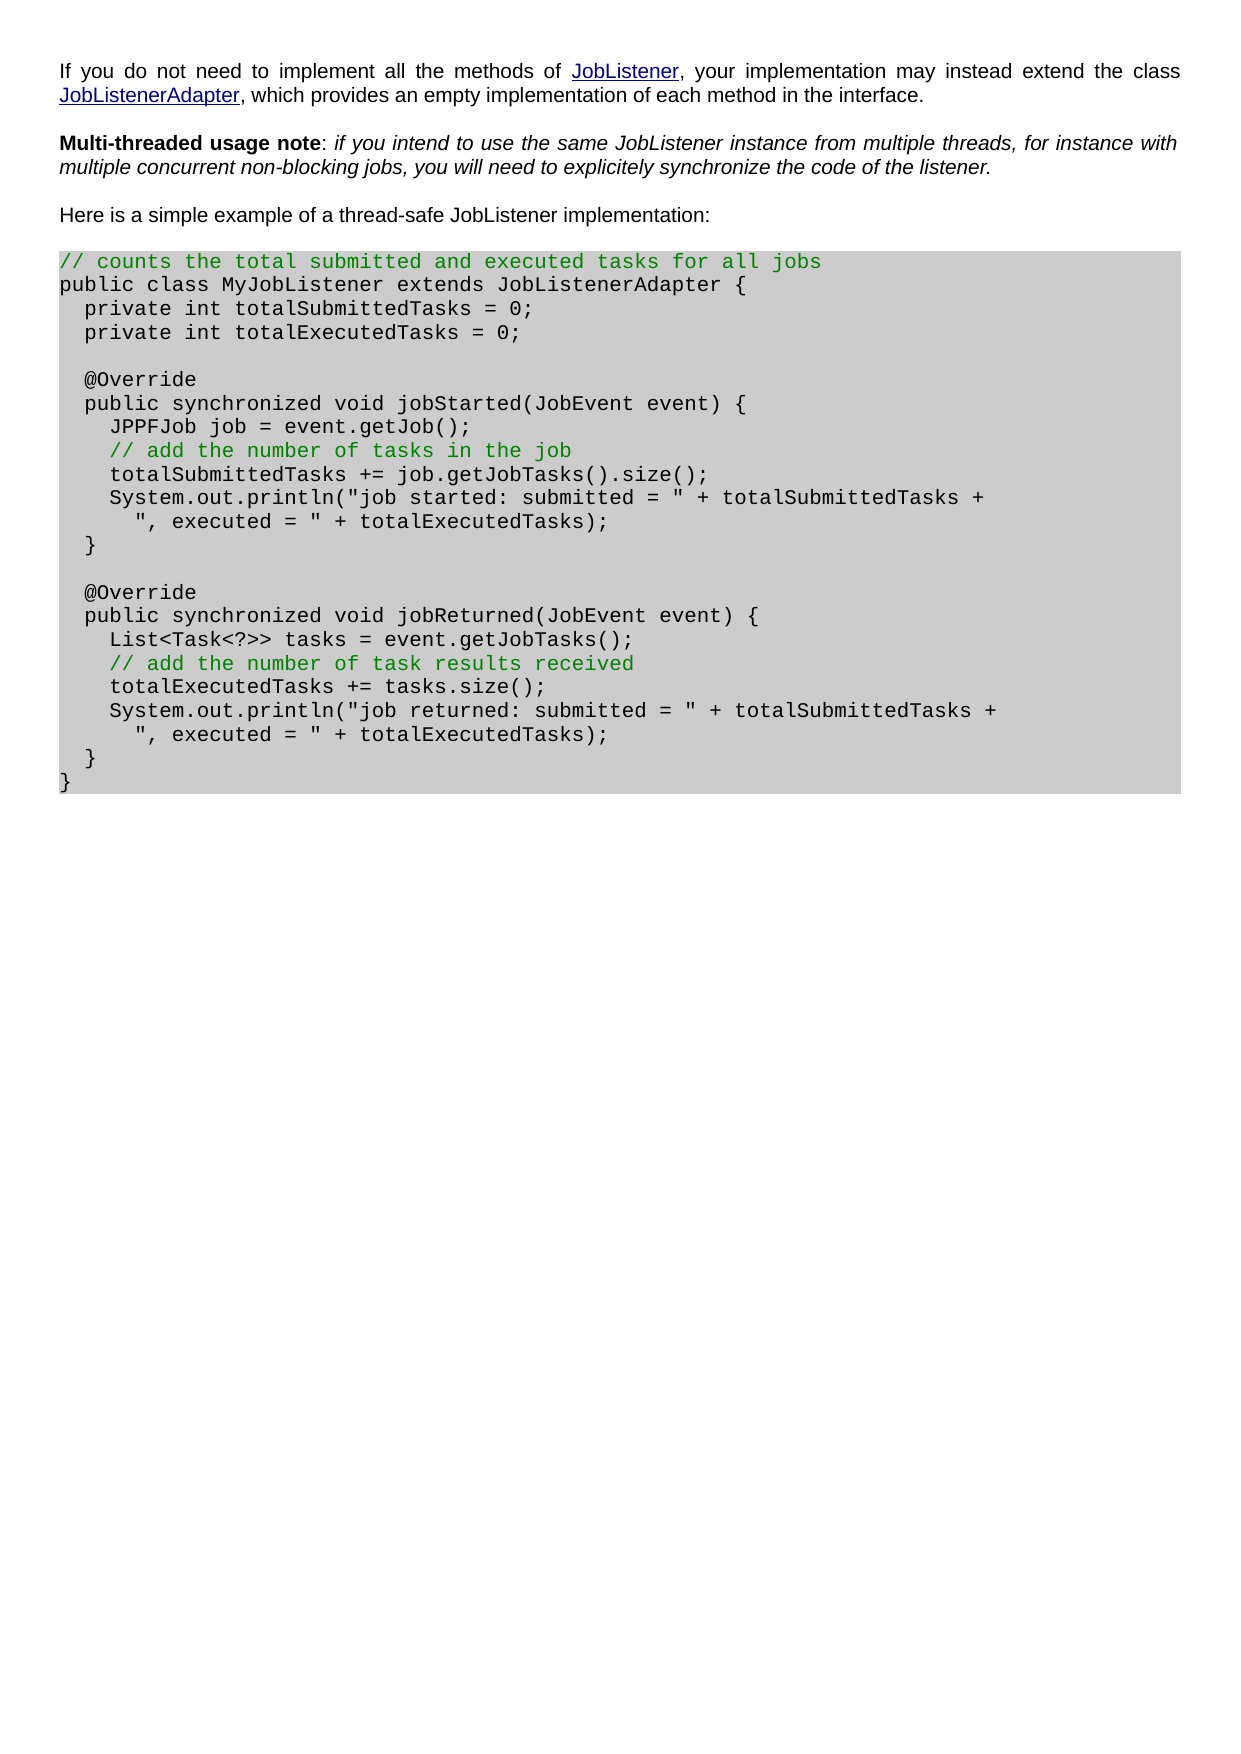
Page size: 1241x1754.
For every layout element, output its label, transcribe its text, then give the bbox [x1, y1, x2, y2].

text @Override [59, 369, 1181, 393]
text public class MyJobListener extends JobListenerAdapter { [59, 274, 1181, 298]
text public synchronized void jobStarted(JobEvent event) { [59, 393, 1181, 416]
text // counts the total submitted and executed tasks for all jobs [59, 251, 1181, 274]
text } [59, 747, 1181, 771]
text ", executed = " + totalExecutedTasks); [59, 511, 1181, 534]
text totalExecutedTasks += tasks.size(); [59, 676, 1181, 700]
text private int totalSubmittedTasks = 0; [59, 298, 1181, 322]
text private int totalExecutedTasks = 0; [59, 322, 1181, 345]
text } [59, 534, 1181, 558]
text // add the number of tasks in the job [59, 440, 1181, 463]
text List<Task<?>> tasks = event.getJobTasks(); [59, 629, 1181, 653]
text Here is a simple example of a thread-safe JobListener implementation: [59, 203, 1181, 227]
text JPPFJob job = event.getJob(); [59, 416, 1181, 440]
text @Override [59, 582, 1181, 605]
text public synchronized void jobReturned(JobEvent event) { [59, 605, 1181, 629]
text ", executed = " + totalExecutedTasks); [59, 724, 1181, 747]
text System.out.println("job started: submitted = " + totalSubmittedTasks + [59, 487, 1181, 511]
text totalSubmittedTasks += job.getJobTasks().size(); [59, 463, 1181, 487]
text // add the number of task results received [59, 653, 1181, 676]
text } [59, 771, 1181, 794]
text System.out.println("job returned: submitted = " + totalSubmittedTasks + [59, 700, 1181, 724]
text If you do not need to implement all the methods of JobListener, your implementation may instead extend the class JobListenerAdapter, which provides an empty implementation of each method in the interface. [59, 59, 1181, 107]
text Multi-threaded usage note: if you intend to use the same JobListener instance from multiple threads, for instance with multiple concurrent non-blocking jobs, you will need to explicitely synchronize the code of the listener. [59, 131, 1181, 179]
